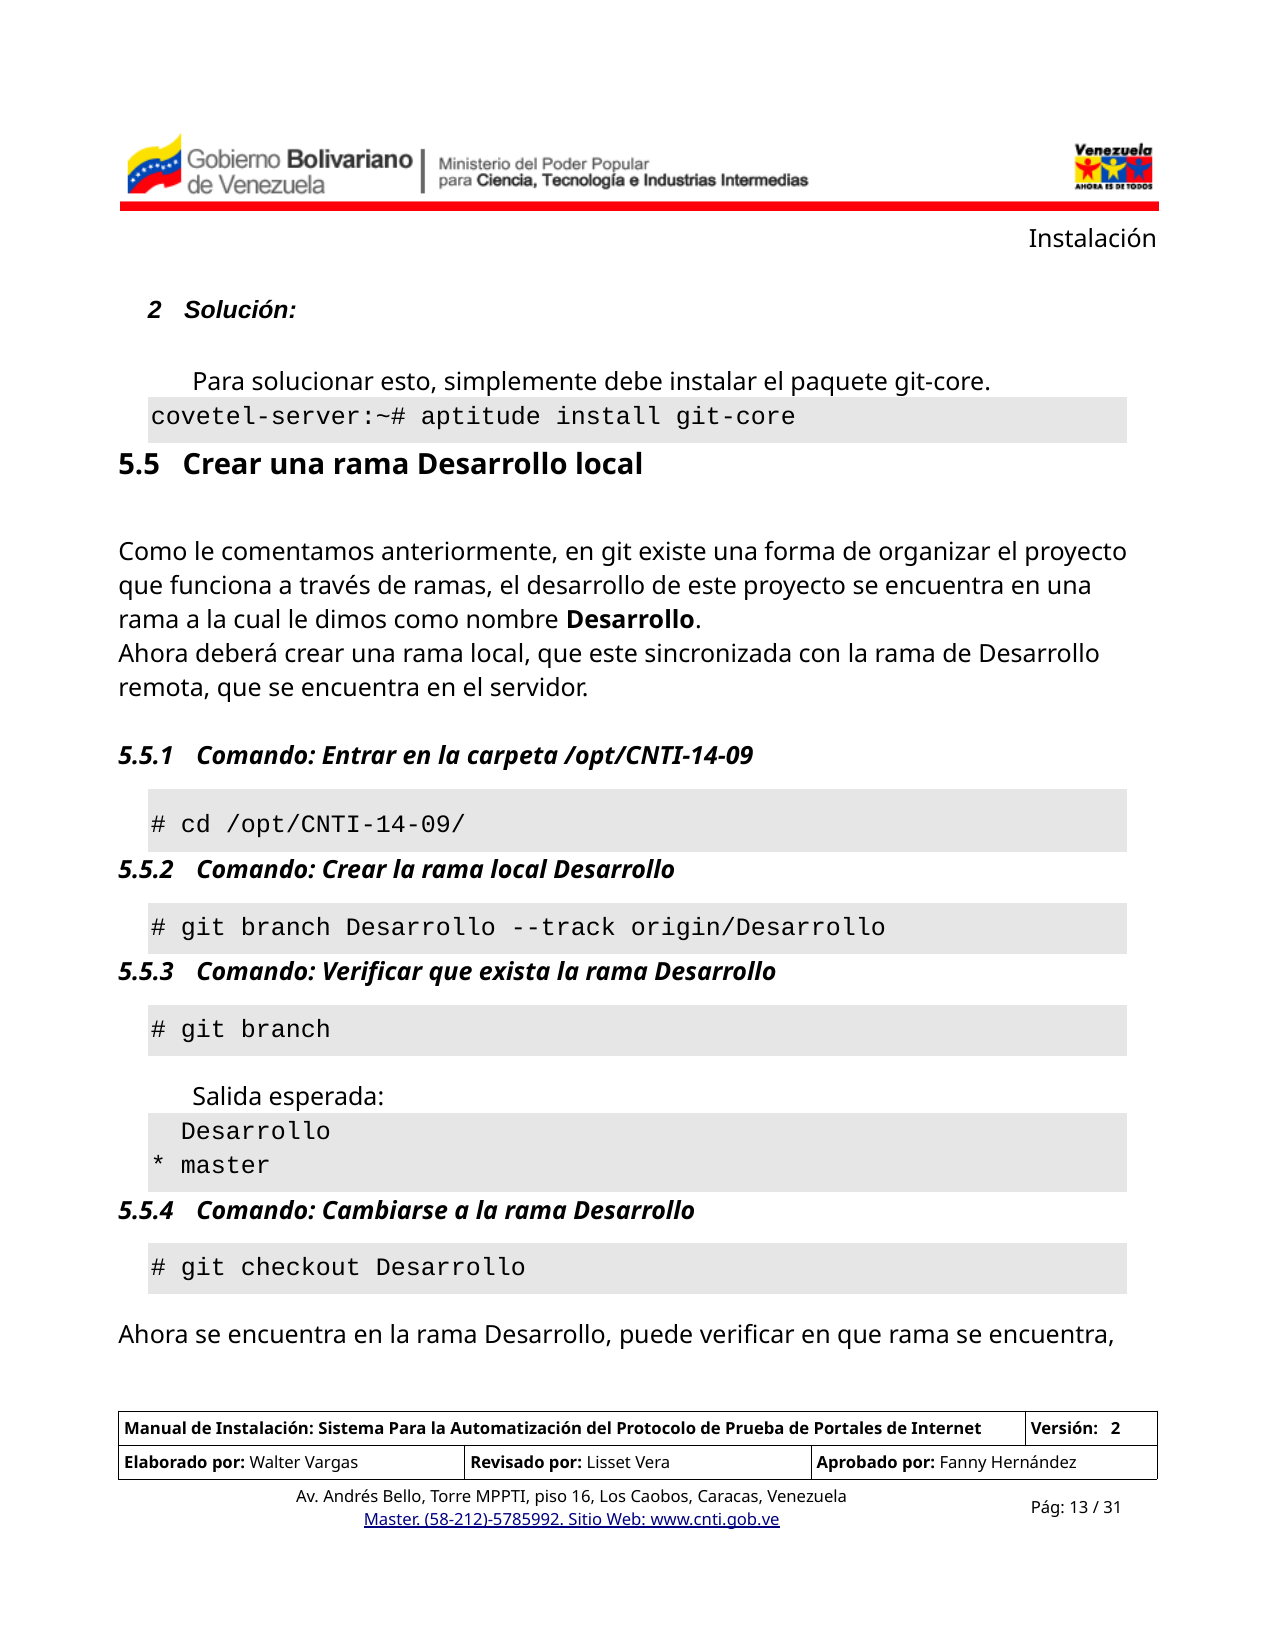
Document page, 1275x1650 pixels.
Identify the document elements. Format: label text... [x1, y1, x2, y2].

text Desarrollo [148, 1113, 1127, 1147]
subtitle Comando: Entrar en la carpeta /opt/CNTI-14-09 [118, 738, 1157, 772]
text # cd /opt/CNTI-14-09/ [148, 789, 1127, 843]
subtitle Solución: [148, 295, 1157, 324]
subtitle Crear una rama Desarrollo local [118, 443, 1157, 483]
text Ahora se encuentra en la rama Desarrollo, puede verificar en que rama se encuentra, [118, 1294, 1157, 1351]
text covetel-server:~# aptitude install git-core [148, 397, 1127, 434]
text # git branch [148, 1005, 1127, 1048]
text Como le comentamos anteriormente, en git existe una forma de organizar el proyecto que funciona a través de ramas, el desarrollo de este proyecto se encuentra en una rama a la cual le dimos como nombre Desarrollo. [118, 502, 1157, 636]
subtitle Comando: Verificar que exista la rama Desarrollo [118, 954, 1157, 988]
text # git branch Desarrollo --track origin/Desarrollo [148, 903, 1127, 946]
subtitle Comando: Crear la rama local Desarrollo [118, 852, 1157, 886]
text Para solucionar esto, simplemente debe instalar el paquete git-core. [118, 336, 1157, 397]
text * master [148, 1147, 1127, 1184]
subtitle Comando: Cambiarse a la rama Desarrollo [118, 1192, 1157, 1226]
picture [120, 125, 1159, 211]
text Salida esperada: [118, 1056, 1157, 1113]
text Ahora deberá crear una rama local, que este sincronizada con la rama de Desarrollo remota, que se encuentra en el servidor. [118, 636, 1157, 704]
text # git checkout Desarrollo [148, 1243, 1127, 1286]
